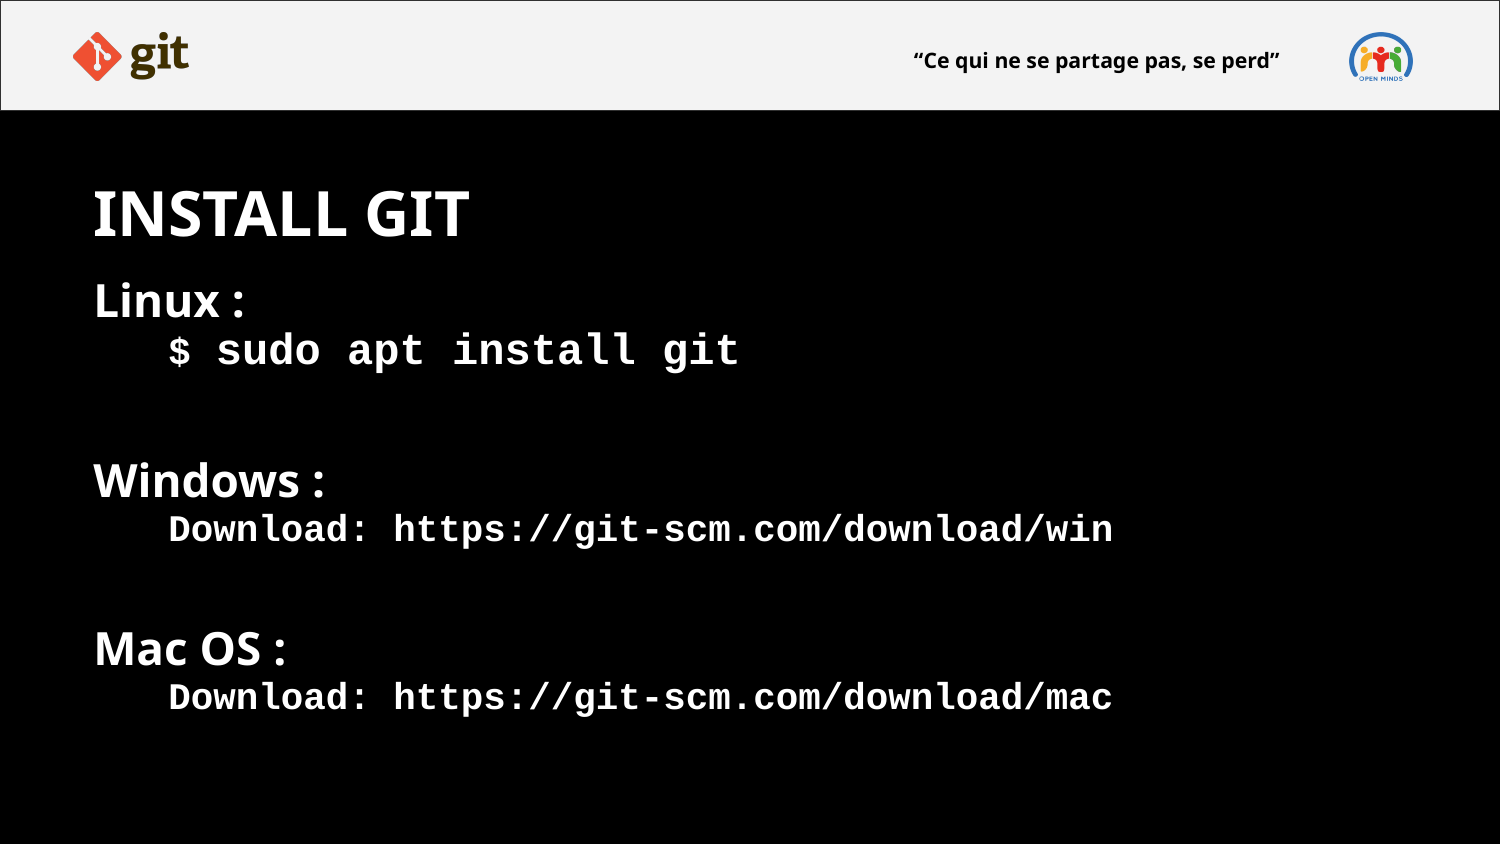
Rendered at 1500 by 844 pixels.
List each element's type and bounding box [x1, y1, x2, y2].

picture [1349, 32, 1413, 81]
picture [73, 32, 189, 81]
